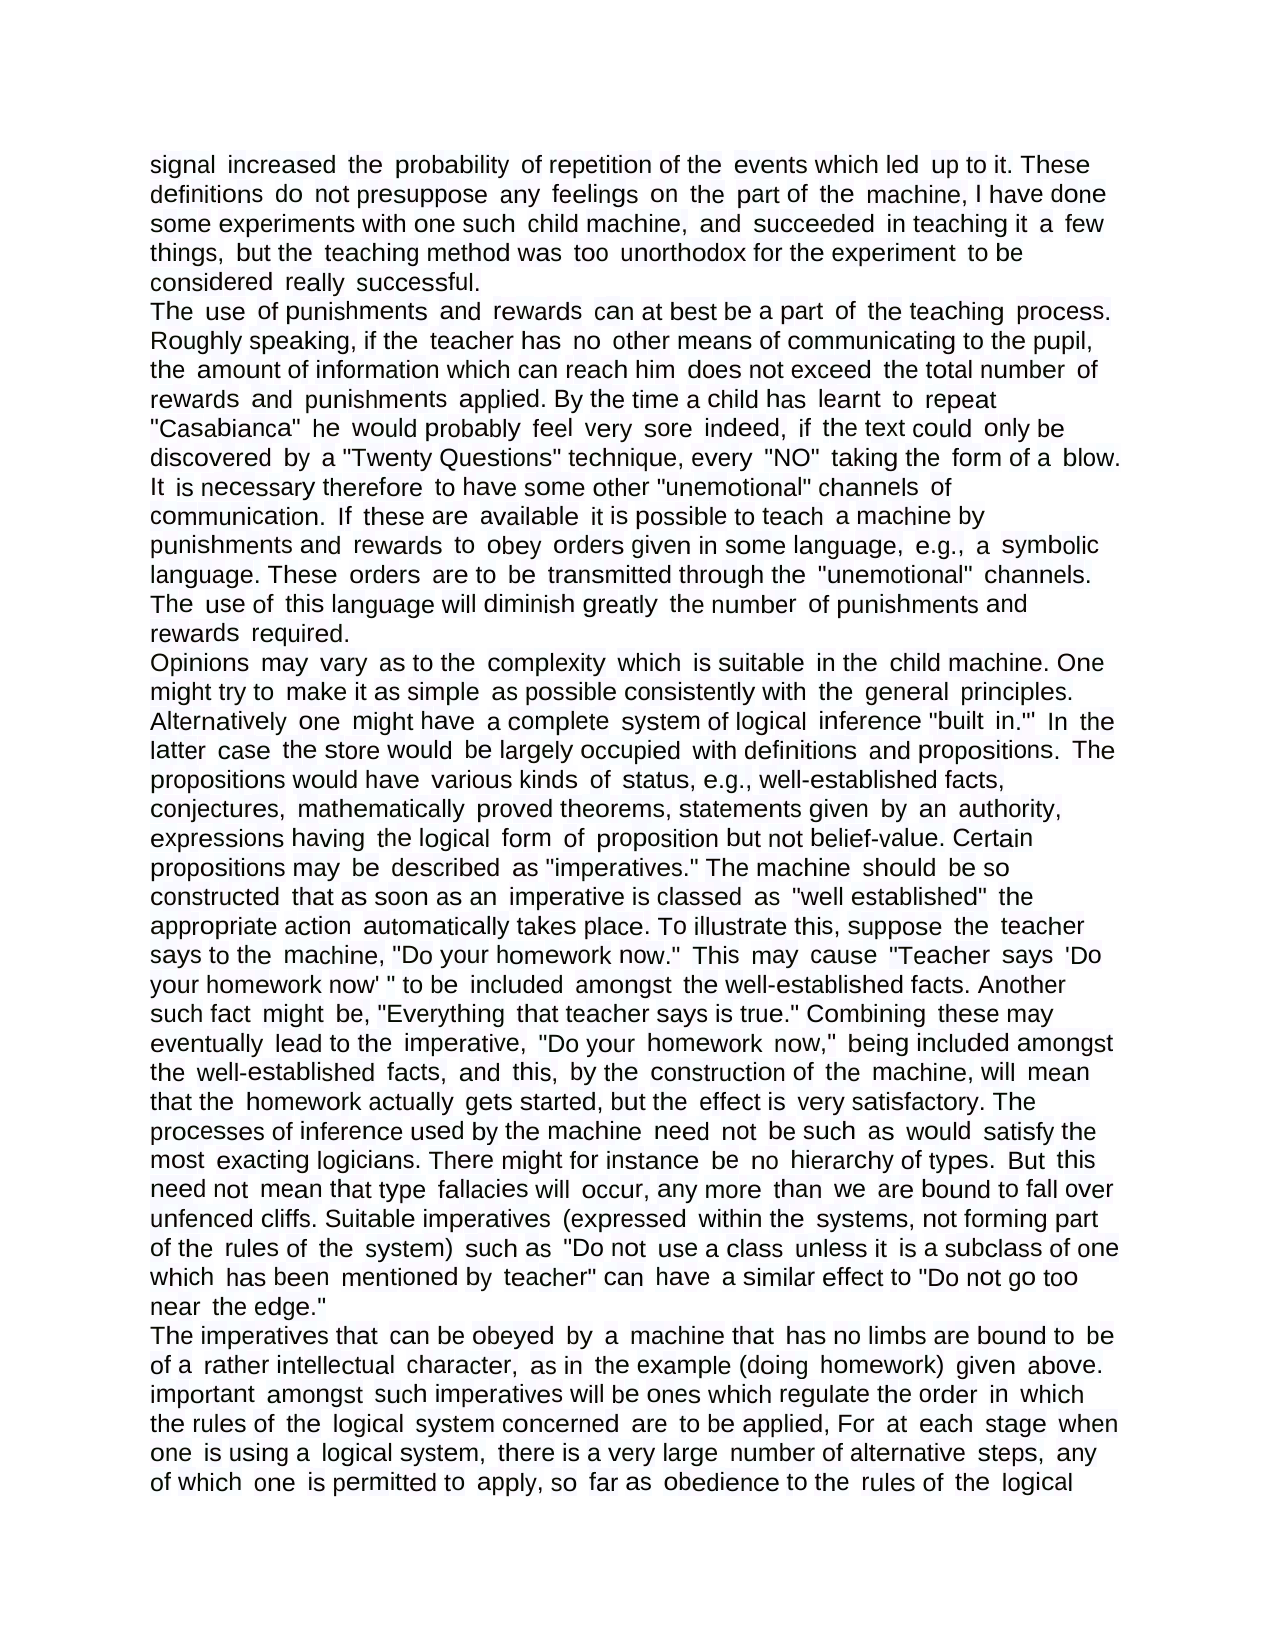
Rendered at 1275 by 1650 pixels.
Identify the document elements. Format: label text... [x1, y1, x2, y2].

text Opinions may vary as to the complexity which is suitable in the child machine. One might try to make it as simple as possible consistently with the general principles. Alternatively one might have a complete system of logical inference "built in."' In the latter case the store would be largely occupied with definitions and propositions. The propositions would have various kinds of status, e.g., well-established facts, conjectures, mathematically proved theorems, statements given by an authority, expressions having the logical form of proposition but not belief-value. Certain propositions may be described as "imperatives." The machine should be so constructed that as soon as an imperative is classed as "well established" the appropriate action automatically takes place. To illustrate this, suppose the teacher says to the machine, "Do your homework now." This may cause "Teacher says 'Do your homework now' " to be included amongst the well-established facts. Another such fact might be, "Everything that teacher says is true." Combining these may eventually lead to the imperative, "Do your homework now," being included amongst the well-established facts, and this, by the construction of the machine, will mean that the homework actually gets started, but the effect is very satisfactory. The processes of inference used by the machine need not be such as would satisfy the most exacting logicians. There might for instance be no hierarchy of types. But this need not mean that type fallacies will occur, any more than we are bound to fall over unfenced cliffs. Suitable imperatives (expressed within the systems, not forming part of the rules of the system) such as "Do not use a class unless it is a subclass of one which has been mentioned by teacher" can have a similar effect to "Do not go too near the edge." [150, 648, 1125, 1321]
text The use of punishments and rewards can at best be a part of the teaching process. Roughly speaking, if the teacher has no other means of communicating to the pupil, the amount of information which can reach him does not exceed the total number of rewards and punishments applied. By the time a child has learnt to repeat "Casabianca" he would probably feel very sore indeed, if the text could only be discovered by a "Twenty Questions" technique, every "NO" taking the form of a blow. It is necessary therefore to have some other "unemotional" channels of communication. If these are available it is possible to teach a machine by punishments and rewards to obey orders given in some language, e.g., a symbolic language. These orders are to be transmitted through the "unemotional" channels. The use of this language will diminish greatly the number of punishments and rewards required. [150, 296, 1125, 648]
text We normally associate punishments and rewards with the teaching process. Some simple child machines can be constructed or programmed on this sort of principle. The machine has to be so constructed that events which shortly preceded the occurrence of a punishment signal are unlikely to be repeated, whereas a reward signal increased the probability of repetition of the events which led up to it. These definitions do not presuppose any feelings on the part of the machine, I have done some experiments with one such child machine, and succeeded in teaching it a few things, but the teaching method was too unorthodox for the experiment to be considered really successful. [150, 150, 1125, 296]
